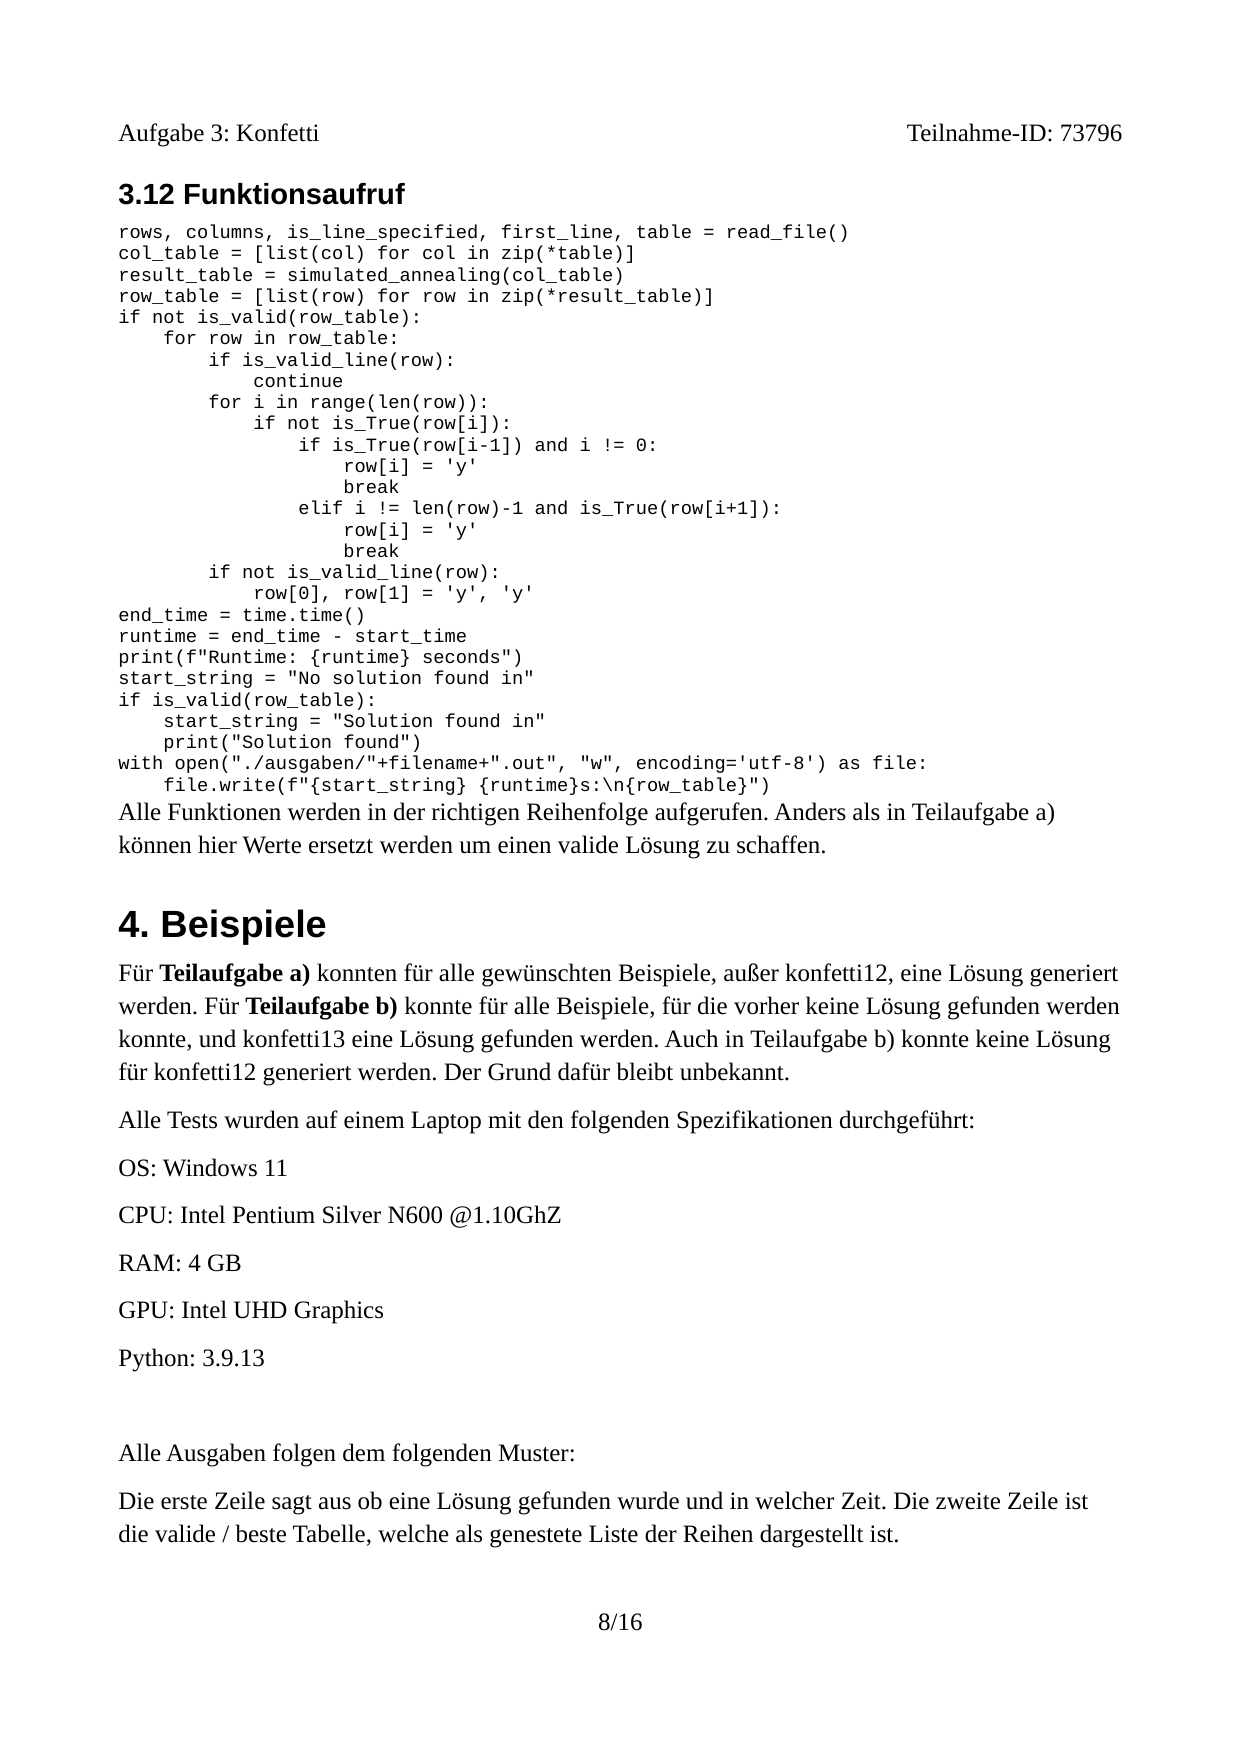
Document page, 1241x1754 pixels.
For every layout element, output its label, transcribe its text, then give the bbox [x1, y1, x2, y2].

subtitle 3.12 Funktionsaufruf [118, 177, 1122, 210]
text if is_valid(row_table): [118, 690, 1122, 712]
text if is_True(row[i-1]) and i != 0: [118, 435, 1122, 457]
text break [118, 542, 1122, 563]
text Alle Ausgaben folgen dem folgenden Muster: [118, 1438, 1122, 1467]
text row[i] = 'y' [118, 520, 1122, 542]
text runtime = end_time - start_time [118, 627, 1122, 648]
text result_table = simulated_annealing(col_table) [118, 265, 1122, 287]
text Für Teilaufgabe a) konnten für alle gewünschten Beispiele, außer konfetti12, eine Lösung generiert werden. Für Teilaufgabe b) konnte für alle Beispiele, für die vorher keine Lösung gefunden werden konnte, und konfetti13 eine Lösung gefunden werden. Auch in Teilaufgabe b) konnte keine Lösung für konfetti12 generiert werden. Der Grund dafür bleibt unbekannt. [118, 958, 1122, 1086]
text start_string = "Solution found in" [118, 712, 1122, 733]
text GPU: Intel UHD Graphics [118, 1296, 1122, 1324]
text Python: 3.9.13 [118, 1343, 1122, 1372]
text row[0], row[1] = 'y', 'y' [118, 584, 1122, 605]
text Alle Tests wurden auf einem Laptop mit den folgenden Spezifikationen durchgeführt: [118, 1105, 1122, 1134]
text Alle Funktionen werden in der richtigen Reihenfolge aufgerufen. Anders als in Teilaufgabe a) können hier Werte ersetzt werden um einen valide Lösung zu schaffen. [118, 797, 1122, 858]
text OS: Windows 11 [118, 1153, 1122, 1181]
text col_table = [list(col) for col in zip(*table)] [118, 244, 1122, 265]
text if not is_valid_line(row): [118, 563, 1122, 584]
text file.write(f"{start_string} {runtime}s:\n{row_table}") [118, 775, 1122, 797]
subtitle 4. Beispiele [118, 902, 1122, 946]
text RAM: 4 GB [118, 1248, 1122, 1277]
text print("Solution found") [118, 733, 1122, 754]
text continue [118, 372, 1122, 393]
text elif i != len(row)-1 and is_True(row[i+1]): [118, 499, 1122, 520]
text print(f"Runtime: {runtime} seconds") [118, 648, 1122, 669]
text end_time = time.time() [118, 605, 1122, 627]
text start_string = "No solution found in" [118, 669, 1122, 690]
text if not is_valid(row_table): [118, 308, 1122, 329]
text for i in range(len(row)): [118, 393, 1122, 414]
text break [118, 478, 1122, 499]
text row_table = [list(row) for row in zip(*result_table)] [118, 287, 1122, 308]
text with open("./ausgaben/"+filename+".out", "w", encoding='utf-8') as file: [118, 754, 1122, 775]
text if is_valid_line(row): [118, 350, 1122, 372]
text if not is_True(row[i]): [118, 414, 1122, 435]
text for row in row_table: [118, 329, 1122, 350]
text rows, columns, is_line_specified, first_line, table = read_file() [118, 223, 1122, 244]
text CPU: Intel Pentium Silver N600 @1.10GhZ [118, 1200, 1122, 1229]
text Die erste Zeile sagt aus ob eine Lösung gefunden wurde und in welcher Zeit. Die zweite Zeile ist die valide / beste Tabelle, welche als genestete Liste der Reihen dargestellt ist. [118, 1486, 1122, 1548]
text row[i] = 'y' [118, 457, 1122, 478]
